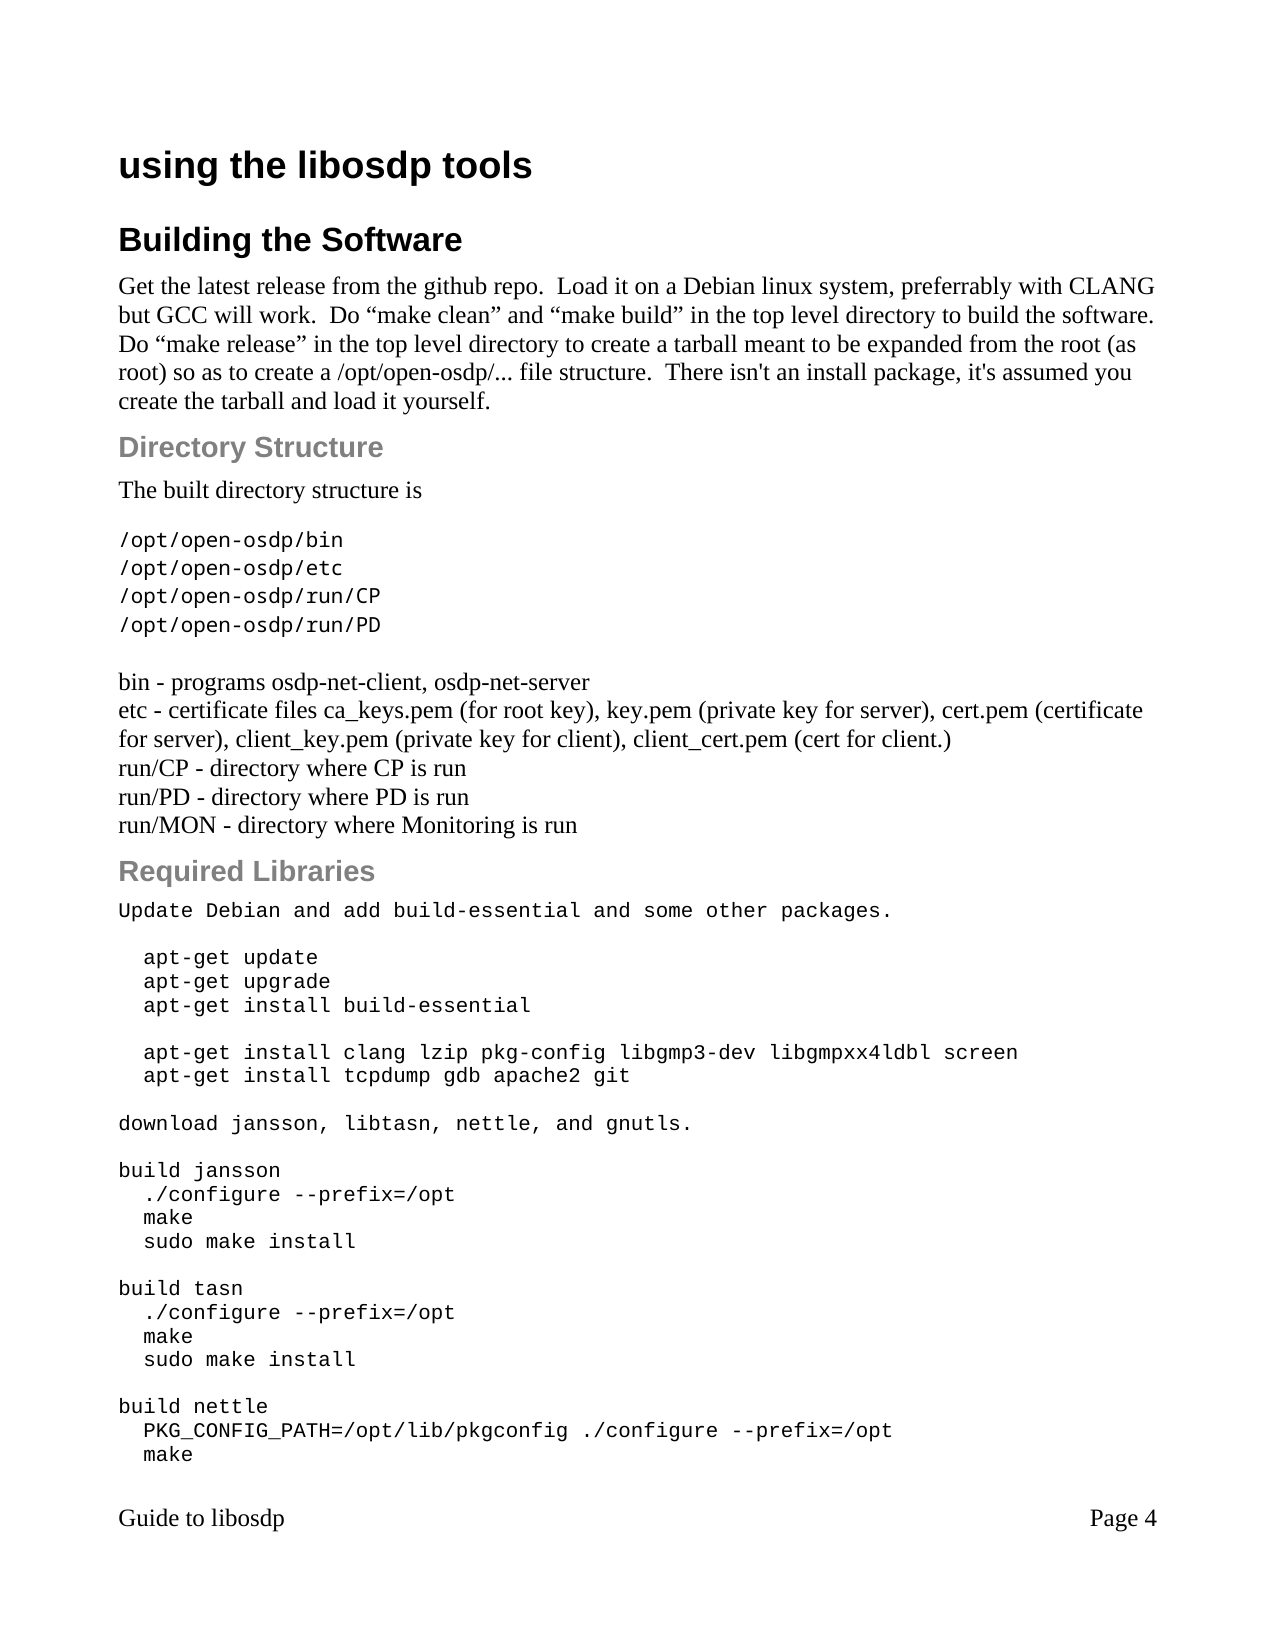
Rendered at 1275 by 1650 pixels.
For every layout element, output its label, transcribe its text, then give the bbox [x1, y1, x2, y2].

text Get the latest release from the github repo. Load it on a Debian linux system, preferrably with CLANG but GCC will work. Do “make clean” and “make build” in the top level directory to build the software. Do “make release” in the top level directory to create a tarball meant to be expanded from the root (as root) so as to create a /opt/open-osdp/... file structure. There isn't an install package, it's assumed you create the tarball and load it yourself. [118, 271, 1157, 415]
text build jansson [118, 1160, 1157, 1184]
text ./configure --prefix=/opt [118, 1184, 1157, 1207]
text apt-get upgrade [118, 971, 1157, 994]
text /opt/open-osdp/run/CP [118, 582, 1157, 610]
text apt-get install tcpdump gdb apache2 git [118, 1066, 1157, 1089]
text build nettle [118, 1397, 1157, 1420]
text apt-get install build-essential [118, 994, 1157, 1018]
subtitle Building the Software [118, 220, 1157, 259]
text download jansson, libtasn, nettle, and gnutls. [118, 1113, 1157, 1136]
subtitle using the libosdp tools [118, 143, 1157, 187]
text etc - certificate files ca_keys.pem (for root key), key.pem (private key for server), cert.pem (certificate for server), client_key.pem (private key for client), client_cert.pem (cert for client.) [118, 696, 1157, 753]
text run/PD - directory where PD is run [118, 782, 1157, 811]
text sudo make install [118, 1349, 1157, 1373]
text /opt/open-osdp/etc [118, 553, 1157, 582]
text apt-get install clang lzip pkg-config libgmp3-dev libgmpxx4ldbl screen [118, 1042, 1157, 1066]
text run/CP - directory where CP is run [118, 753, 1157, 782]
text The built directory structure is [118, 476, 1157, 504]
text ./configure --prefix=/opt [118, 1302, 1157, 1326]
text run/MON - directory where Monitoring is run [118, 811, 1157, 839]
text PKG_CONFIG_PATH=/opt/lib/pkgconfig ./configure --prefix=/opt [118, 1420, 1157, 1444]
subtitle Required Libraries [118, 854, 1157, 887]
text apt-get update [118, 947, 1157, 971]
text sudo make install [118, 1231, 1157, 1255]
text Update Debian and add build-essential and some other packages. [118, 900, 1157, 924]
text make [118, 1207, 1157, 1231]
subtitle Directory Structure [118, 429, 1157, 463]
text make [118, 1444, 1157, 1467]
text build tasn [118, 1278, 1157, 1302]
text /opt/open-osdp/run/PD [118, 610, 1157, 638]
text bin - programs osdp-net-client, osdp-net-server [118, 667, 1157, 696]
text make [118, 1326, 1157, 1349]
text /opt/open-osdp/bin [118, 525, 1157, 553]
